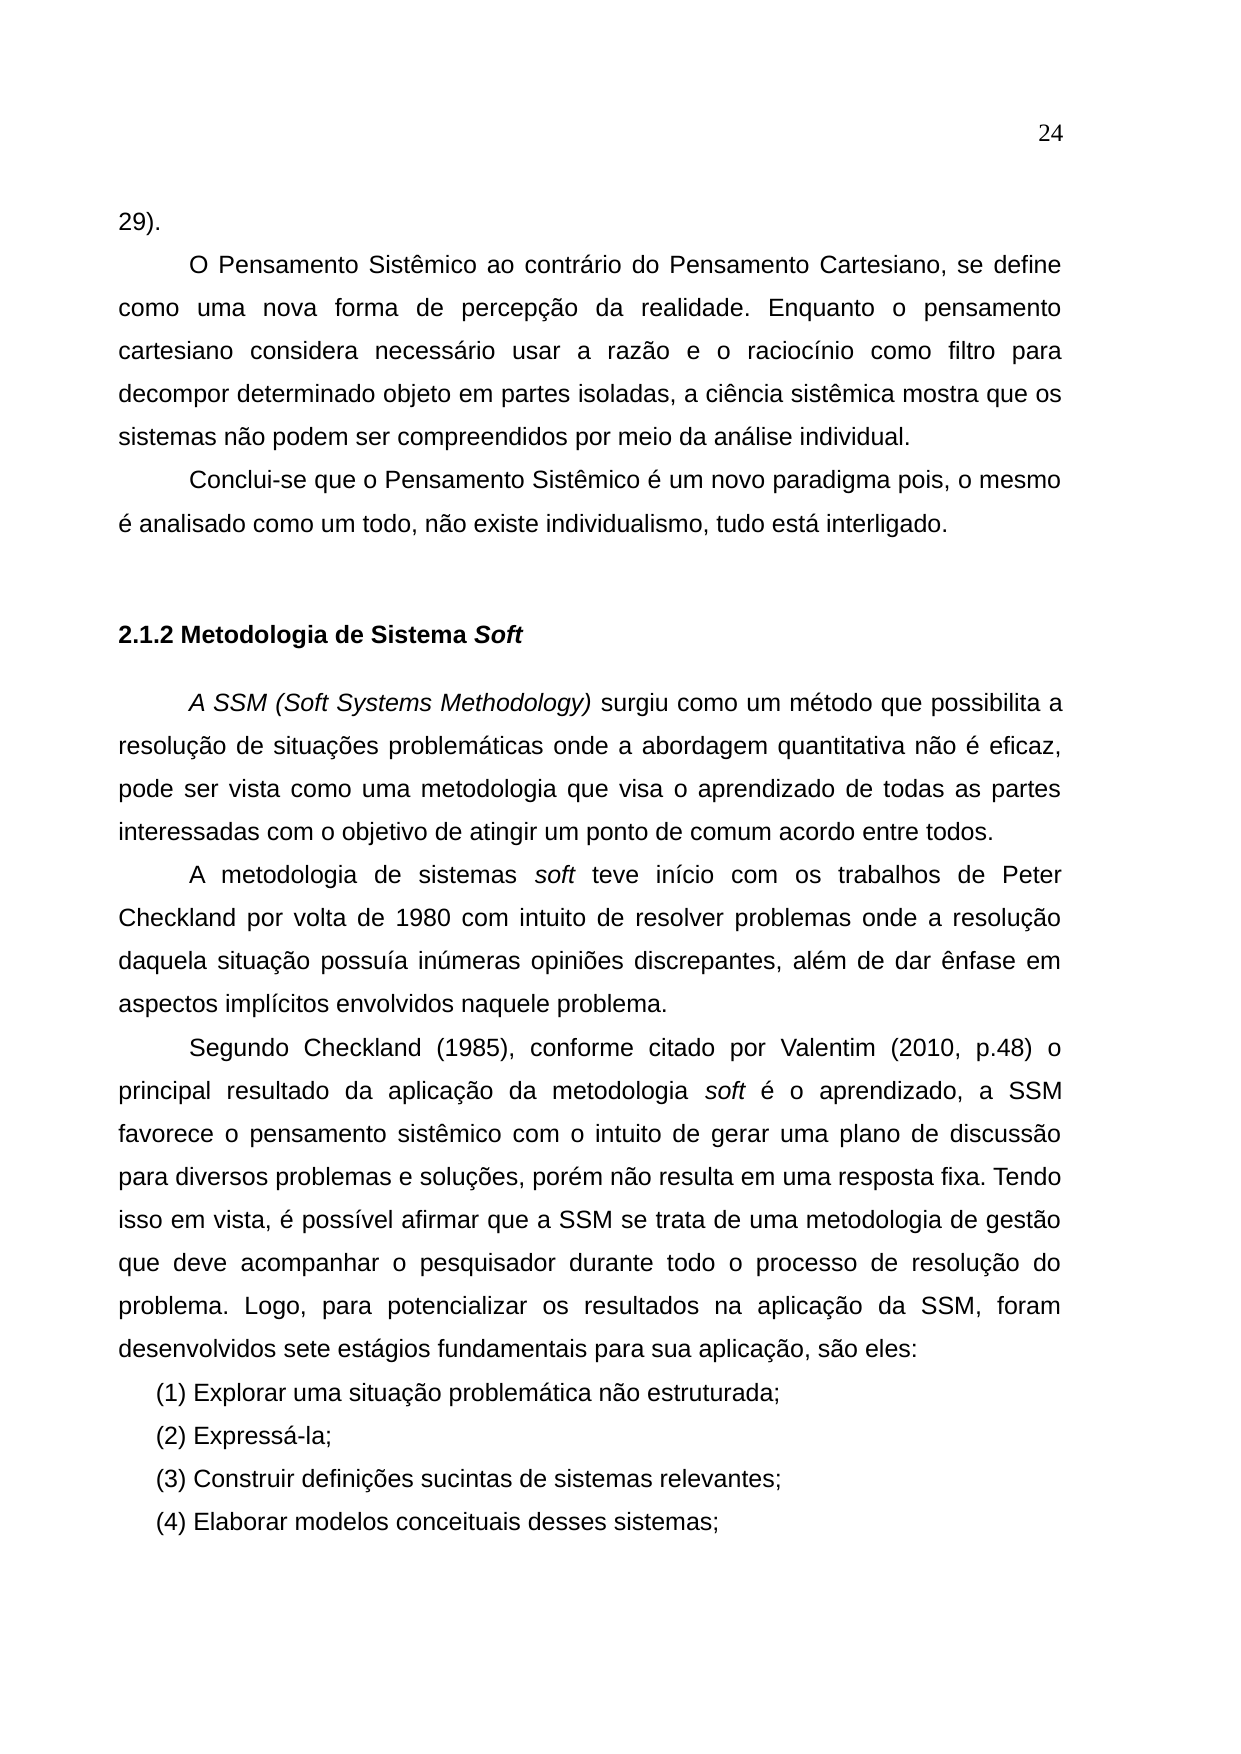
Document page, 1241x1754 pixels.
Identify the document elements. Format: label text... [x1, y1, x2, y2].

text Conclui-se que o Pensamento Sistêmico é um novo paradigma pois, o mesmo é analisado como um todo, não existe individualismo, tudo está interligado. [118, 465, 1063, 537]
subtitle 2.1.2 Metodologia de Sistema Soft [118, 619, 1063, 648]
list Elaborar modelos conceituais desses sistemas; [156, 1507, 1063, 1536]
text O Pensamento Sistêmico ao contrário do Pensamento Cartesiano, se define como uma nova forma de percepção da realidade. Enquanto o pensamento cartesiano considera necessário usar a razão e o raciocínio como filtro para decompor determinado objeto em partes isoladas, a ciência sistêmica mostra que os sistemas não podem ser compreendidos por meio da análise individual. [118, 250, 1063, 451]
text A metodologia de sistemas soft teve início com os trabalhos de Peter Checkland por volta de 1980 com intuito de resolver problemas onde a resolução daquela situação possuía inúmeras opiniões discrepantes, além de dar ênfase em aspectos implícitos envolvidos naquele problema. [118, 860, 1063, 1018]
list Construir definições sucintas de sistemas relevantes; [156, 1464, 1063, 1492]
text 29). [118, 207, 1063, 235]
list Expressá-la; [156, 1421, 1063, 1449]
text Segundo Checkland (1985), conforme citado por Valentim (2010, p.48) o principal resultado da aplicação da metodologia soft é o aprendizado, a SSM favorece o pensamento sistêmico com o intuito de gerar uma plano de discussão para diversos problemas e soluções, porém não resulta em uma resposta fixa. Tendo isso em vista, é possível afirmar que a SSM se trata de uma metodologia de gestão que deve acompanhar o pesquisador durante todo o processo de resolução do problema. Logo, para potencializar os resultados na aplicação da SSM, foram desenvolvidos sete estágios fundamentais para sua aplicação, são eles: [118, 1032, 1063, 1363]
list Explorar uma situação problemática não estruturada; [156, 1377, 1063, 1406]
text A SSM (Soft Systems Methodology) surgiu como um método que possibilita a resolução de situações problemáticas onde a abordagem quantitativa não é eficaz, pode ser vista como uma metodologia que visa o aprendizado de todas as partes interessadas com o objetivo de atingir um ponto de comum acordo entre todos. [118, 687, 1063, 846]
